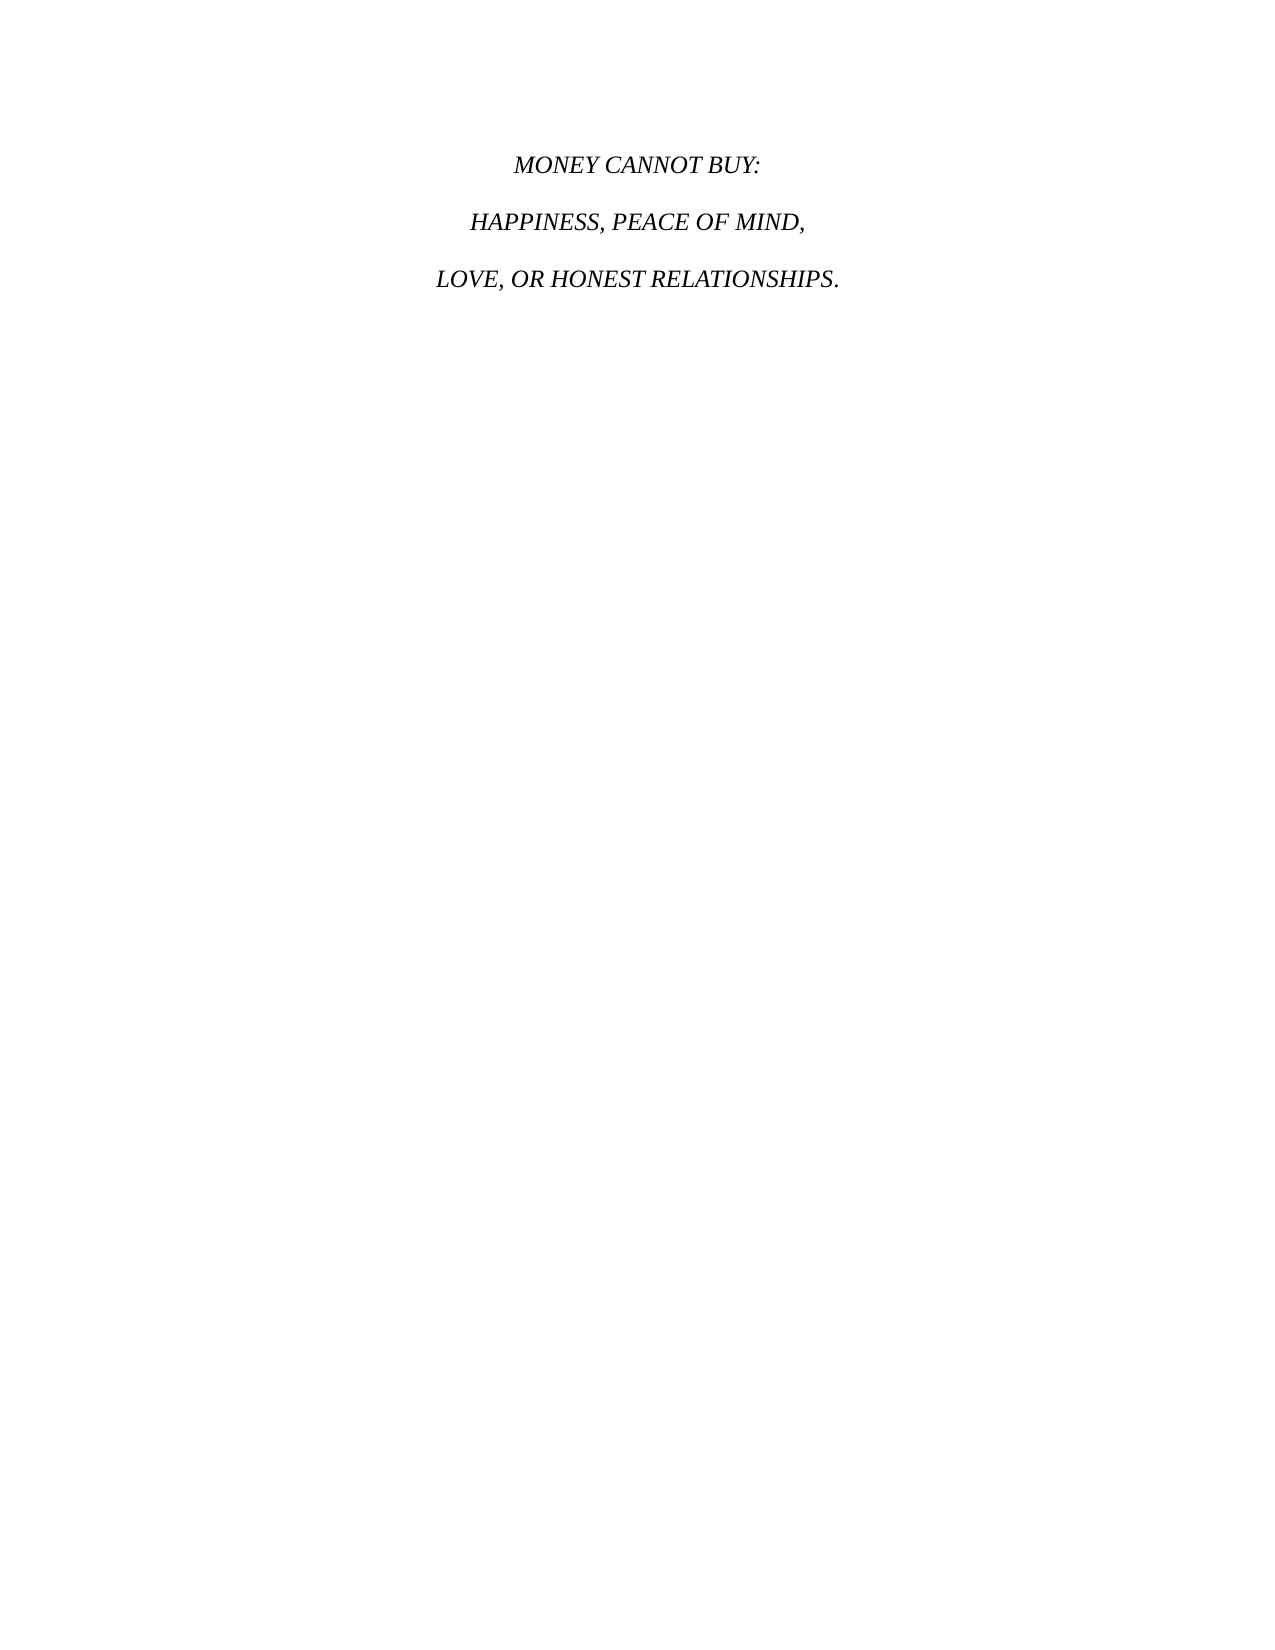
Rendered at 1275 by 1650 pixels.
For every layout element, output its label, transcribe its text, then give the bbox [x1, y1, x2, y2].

text MONEY CANNOT BUY: HAPPINESS, PEACE OF MIND, [469, 150, 805, 236]
text LOVE, OR HONEST RELATIONSHIPS. [414, 265, 861, 293]
